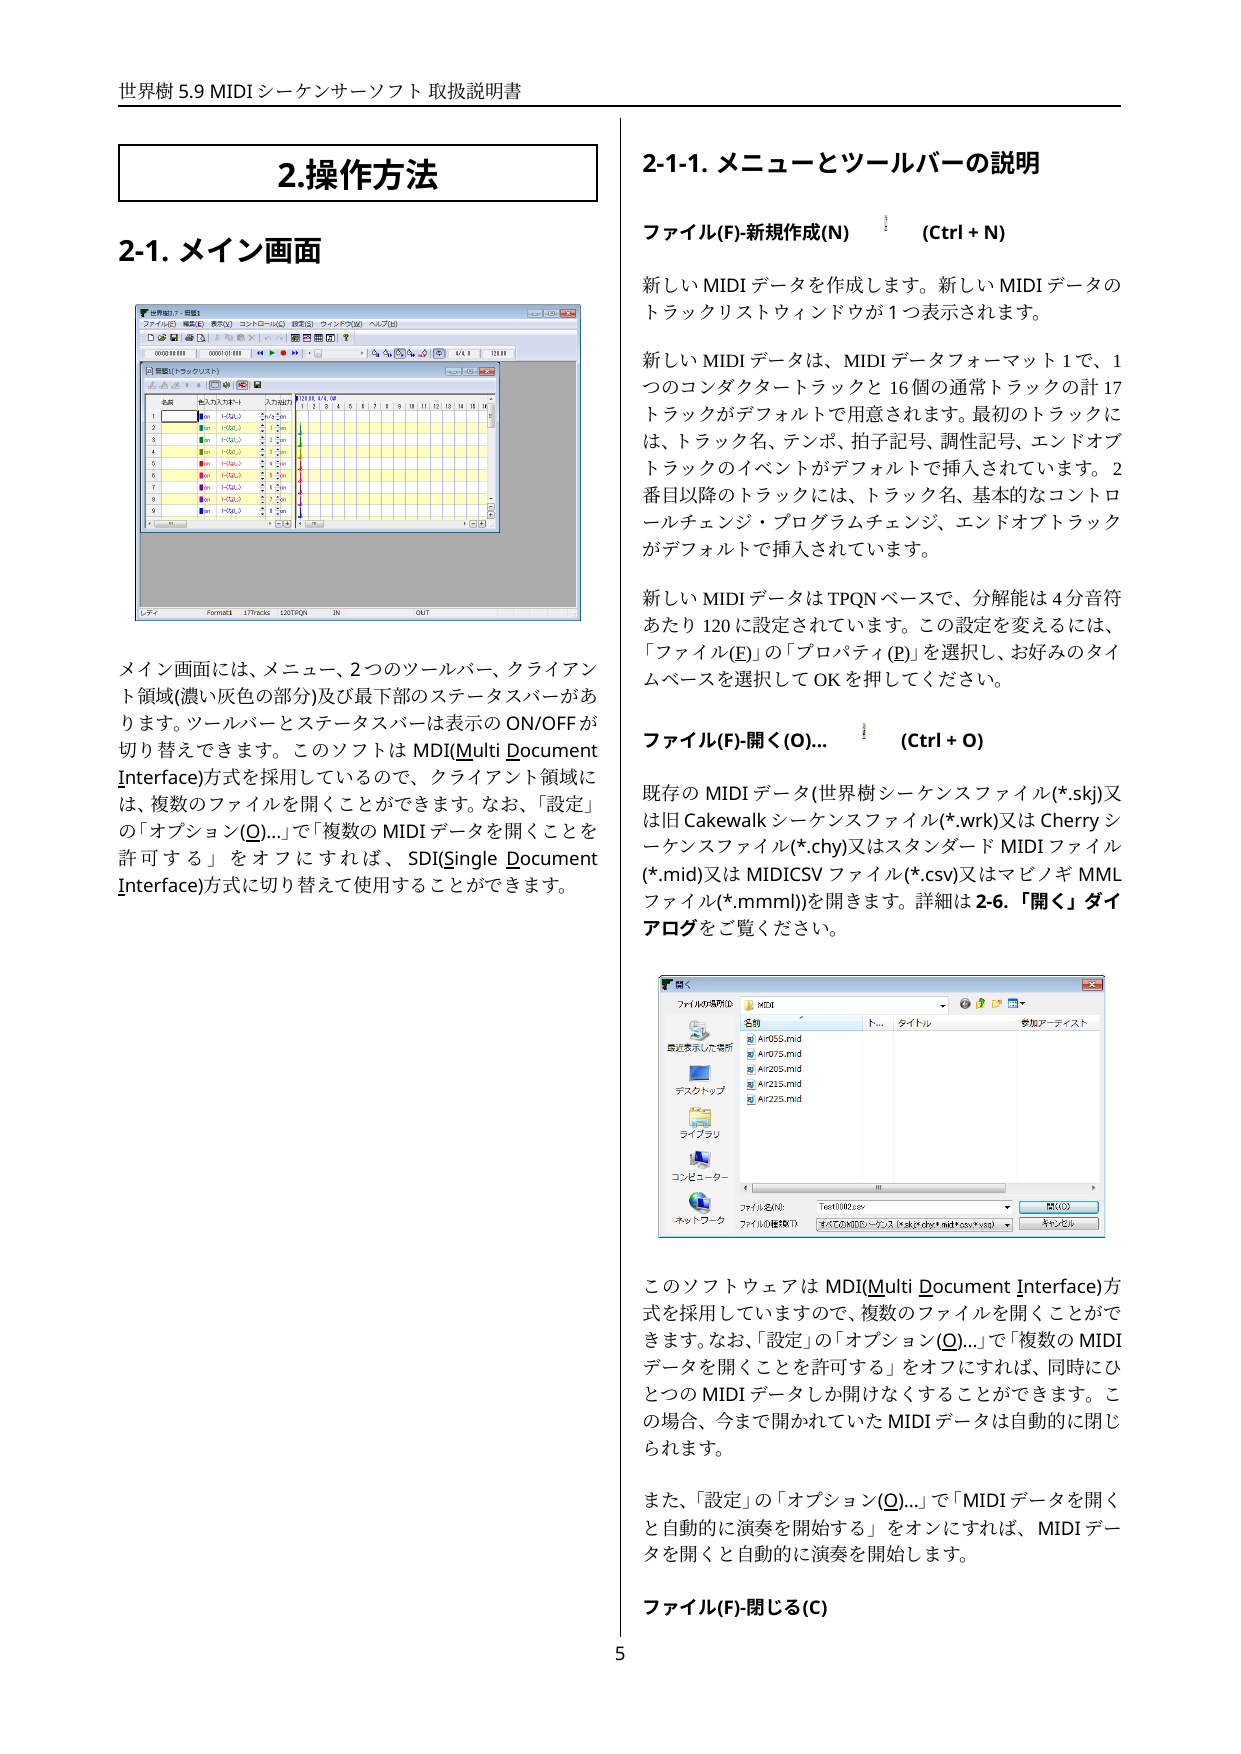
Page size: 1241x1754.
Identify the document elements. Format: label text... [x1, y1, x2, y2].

subtitle 2-1-1. メニューとツールバーの説明 [642, 144, 1122, 180]
text このソフトウェアはMDI(Multi Document Interface)方式を採用していますので、複数のファイルを開くことができます。なお、「設定」の「オプション(O)...」で「複数のMIDIデータを開くことを許可する」をオフにすれば、同時にひとつのMIDIデータしか開けなくすることができます。この場合、今まで開かれていたMIDIデータは自動的に閉じられます。 [642, 1272, 1122, 1461]
subtitle 2.操作方法 [120, 146, 596, 200]
picture [884, 214, 888, 231]
text 既存のMIDIデータ(世界樹シーケンスファイル(*.skj)又は旧Cakewalkシーケンスファイル(*.wrk)又はCherryシーケンスファイル(*.chy)又はスタンダードMIDIファイル(*.mid)又はMIDICSVファイル(*.csv)又はマビノギMMLファイル(*.mmml))を開きます。詳細は2-6. 「開く」ダイアログをご覧ください。 [642, 778, 1122, 941]
text 新しいMIDIデータはTPQNベースで、分解能は4分音符あたり120に設定されています。この設定を変えるには、「ファイル(F)」の「プロパティ(P)」を選択し、お好みのタイムベースを選択してOKを押してください。 [642, 584, 1122, 692]
picture [658, 975, 1106, 1238]
text 新しいMIDIデータは、MIDIデータフォーマット1で、1つのコンダクタートラックと16個の通常トラックの計17トラックがデフォルトで用意されます。最初のトラックには、トラック名、テンポ、拍子記号、調性記号、エンドオブトラックのイベントがデフォルトで挿入されています。2番目以降のトラックには、トラック名、基本的なコントロールチェンジ・プログラムチェンジ、エンドオブトラックがデフォルトで挿入されています。 [642, 346, 1122, 562]
text ファイル(F)-新規作成(N) (Ctrl + N) [642, 205, 1122, 245]
picture [135, 304, 581, 621]
text メイン画面には、メニュー、2つのツールバー、クライアント領域(濃い灰色の部分)及び最下部のステータスバーがあります。ツールバーとステータスバーは表示のON/OFFが切り替えできます。このソフトはMDI(Multi Document Interface)方式を採用しているので、クライアント領域には、複数のファイルを開くことができます。なお、「設定」の「オプション(O)...」で「複数のMIDIデータを開くことを許可する」をオフにすれば、SDI(Single Document Interface)方式に切り替えて使用することができます。 [118, 655, 598, 898]
picture [862, 722, 866, 739]
text ファイル(F)-開く(O)... (Ctrl + O) [642, 713, 1122, 753]
text ファイル(F)-閉じる(C) [642, 1593, 1122, 1620]
text 新しいMIDIデータを作成します。新しいMIDIデータのトラックリストウィンドウが1つ表示されます。 [642, 271, 1122, 325]
subtitle 2-1. メイン画面 [118, 228, 598, 270]
text また、「設定」の「オプション(O)...」で「MIDIデータを開くと自動的に演奏を開始する」をオンにすれば、MIDIデータを開くと自動的に演奏を開始します。 [642, 1486, 1122, 1567]
